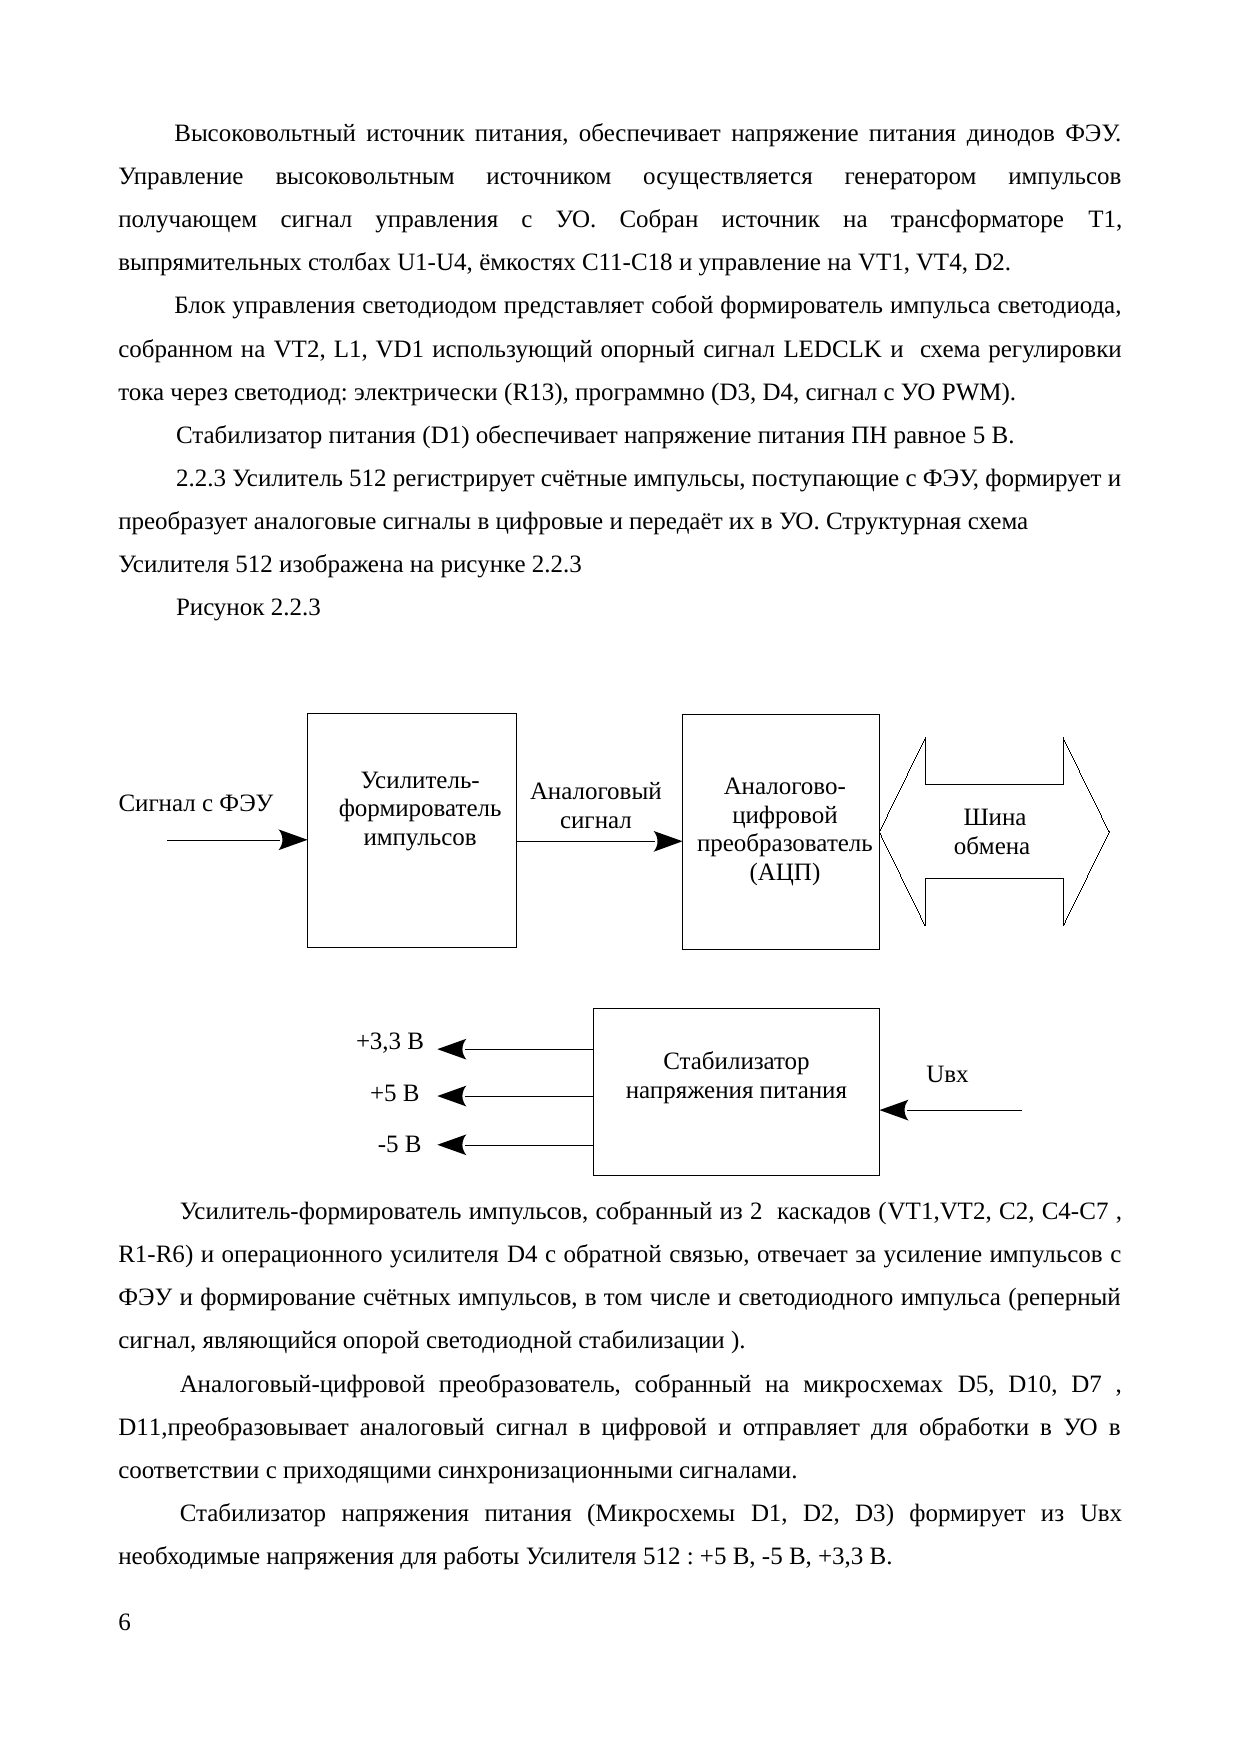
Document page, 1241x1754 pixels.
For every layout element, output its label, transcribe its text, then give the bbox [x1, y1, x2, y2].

text 2.2.3 Усилитель 512 регистрирует счётные импульсы, поступающие с ФЭУ, формирует и преобразует аналоговые сигналы в цифровые и передаёт их в УО. Структурная схема Усилителя 512 изображена на рисунке 2.2.3 [118, 463, 1122, 578]
text Стабилизатор напряжения питания (Микросхемы D1, D2, D3) формирует из Uвх необходимые напряжения для работы Усилителя 512 : +5 В, -5 В, +3,3 В. [118, 1498, 1122, 1570]
text Усилитель-формирователь импульсов, собранный из 2 каскадов (VT1,VT2, С2, С4-С7 , R1-R6) и операционного усилителя D4 с обратной связью, отвечает за усиление импульсов с ФЭУ и формирование счётных импульсов, в том числе и светодиодного импульса (реперный сигнал, являющийся опорой светодиодной стабилизации ). [118, 1196, 1122, 1354]
text Рисунок 2.2.3 [118, 592, 1122, 621]
text Высоковольтный источник питания, обеспечивает напряжение питания динодов ФЭУ. Управление высоковольтным источником осуществляется генератором импульсов получающем сигнал управления с УО. Собран источник на трансформаторе T1, выпрямительных столбах U1-U4, ёмкостях C11-C18 и управление на VT1, VT4, D2. [118, 118, 1122, 276]
text Стабилизатор питания (D1) обеспечивает напряжение питания ПН равное 5 В. [118, 420, 1122, 449]
text Блок управления светодиодом представляет собой формирователь импульса светодиода, собранном на VT2, L1, VD1 использующий опорный сигнал LEDCLK и схема регулировки тока через светодиод: электрически (R13), программно (D3, D4, сигнал с УО PWM). [118, 291, 1122, 406]
text Аналоговый-цифровой преобразователь, собранный на микросхемах D5, D10, D7 , D11,преобразовывает аналоговый сигнал в цифровой и отправляет для обработки в УО в соответствии с приходящими синхронизационными сигналами. [118, 1369, 1122, 1484]
